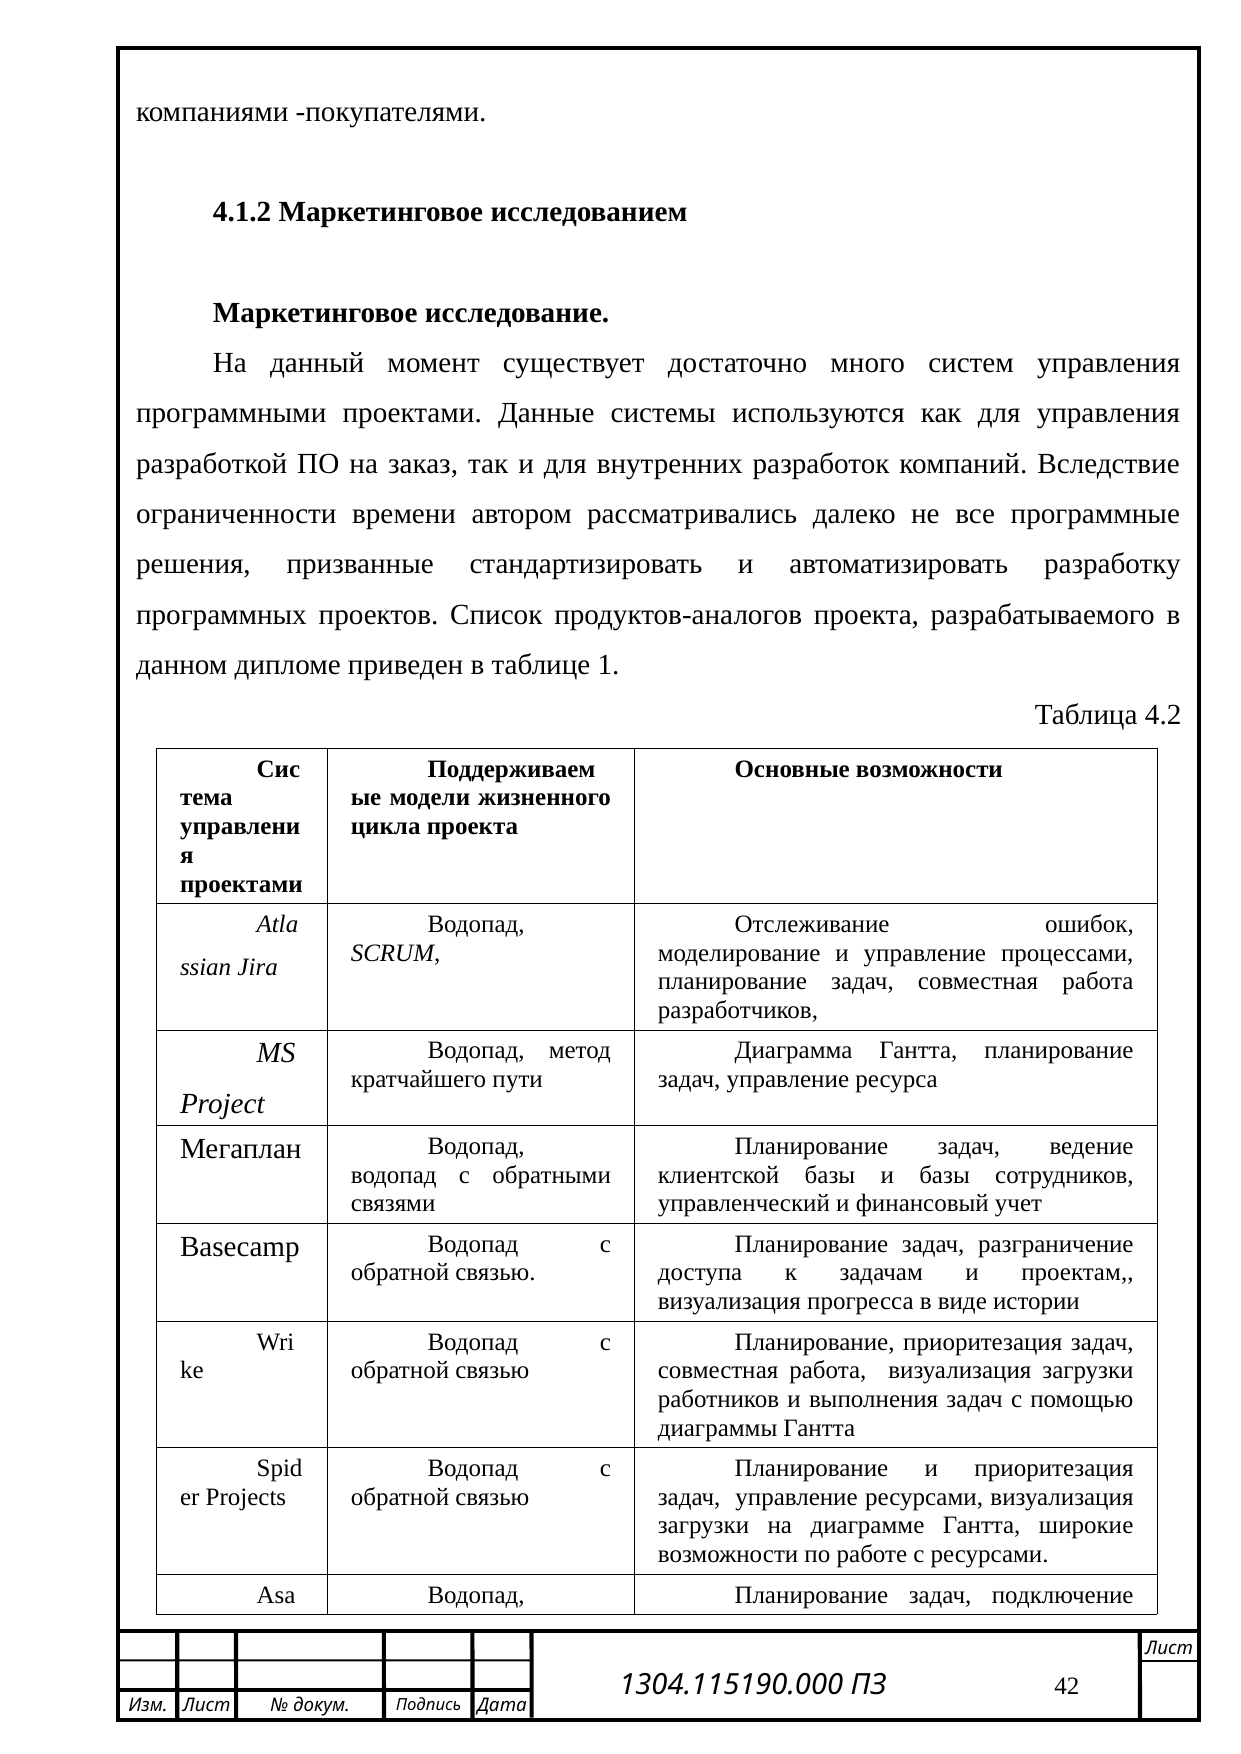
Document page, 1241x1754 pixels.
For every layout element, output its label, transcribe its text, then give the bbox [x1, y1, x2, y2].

table_cell Водопад с обратной связью [328, 1448, 634, 1574]
text На данный момент существует достаточно много систем управления программными проектами. Данные системы используются как для управления разработкой ПО на заказ, так и для внутренних разработок компаний. Вследствие ограниченности времени автором рассматривались далеко не все программные решения, призванные стандартизировать и автоматизировать разработку программных проектов. Список продуктов-аналогов проекта, разрабатываемого в данном дипломе приведен в таблице 1. [136, 345, 1181, 681]
table_cell Водопад, метод кратчайшего пути [328, 1031, 634, 1125]
table_cell Водопад, водопад с обратными связями [328, 1126, 634, 1223]
table_cell Водопад с обратной связью [328, 1322, 634, 1447]
text компаниями -покупателями. [136, 94, 1181, 127]
table_cell Мегаплан [157, 1126, 327, 1223]
table_cell Spider Projects [157, 1448, 327, 1574]
table_cell Диаграмма Гантта, планирование задач, управление ресурса [635, 1031, 1157, 1125]
table_cell Водопад с обратной связью. [328, 1224, 634, 1321]
table_cell Планирование задач, ведение клиентской базы и базы сотрудников, управленческий и финансовый учет [635, 1126, 1157, 1223]
table_header Система управления проектами [157, 749, 327, 903]
table_header Основные возможности [635, 749, 1157, 903]
table_cell Водопад, [328, 1575, 634, 1614]
text Таблица 4.2 [136, 697, 1181, 731]
text 4.1.2 Маркетинговое исследованием [136, 194, 1181, 228]
text Маркетинговое исследование. [136, 295, 1181, 328]
table_cell Планирование и приоритезация задач, управление ресурсами, визуализация загрузки на диаграмме Гантта, широкие возможности по работе с ресурсами. [635, 1448, 1157, 1574]
table_cell Отслеживание ошибок, моделирование и управление процессами, планирование задач, совместная работа разработчиков, [635, 904, 1157, 1030]
table_cell MS Project [157, 1031, 327, 1125]
table_cell Asa [157, 1575, 327, 1614]
table_cell Atlassian Jira [157, 904, 327, 1030]
table_cell Wrike [157, 1322, 327, 1447]
table_header Поддерживаемые модели жизненного цикла проекта [328, 749, 634, 903]
table_cell Планирование, приоритезация задач, совместная работа, визуализация загрузки работников и выполнения задач с помощью диаграммы Гантта [635, 1322, 1157, 1447]
table_cell Basecamp [157, 1224, 327, 1321]
table_cell Планирование задач, разграничение доступа к задачам и проектам,, визуализация прогресса в виде истории [635, 1224, 1157, 1321]
table_cell Водопад, SCRUM, [328, 904, 634, 1030]
table_cell Планирование задач, подключение [635, 1575, 1157, 1614]
